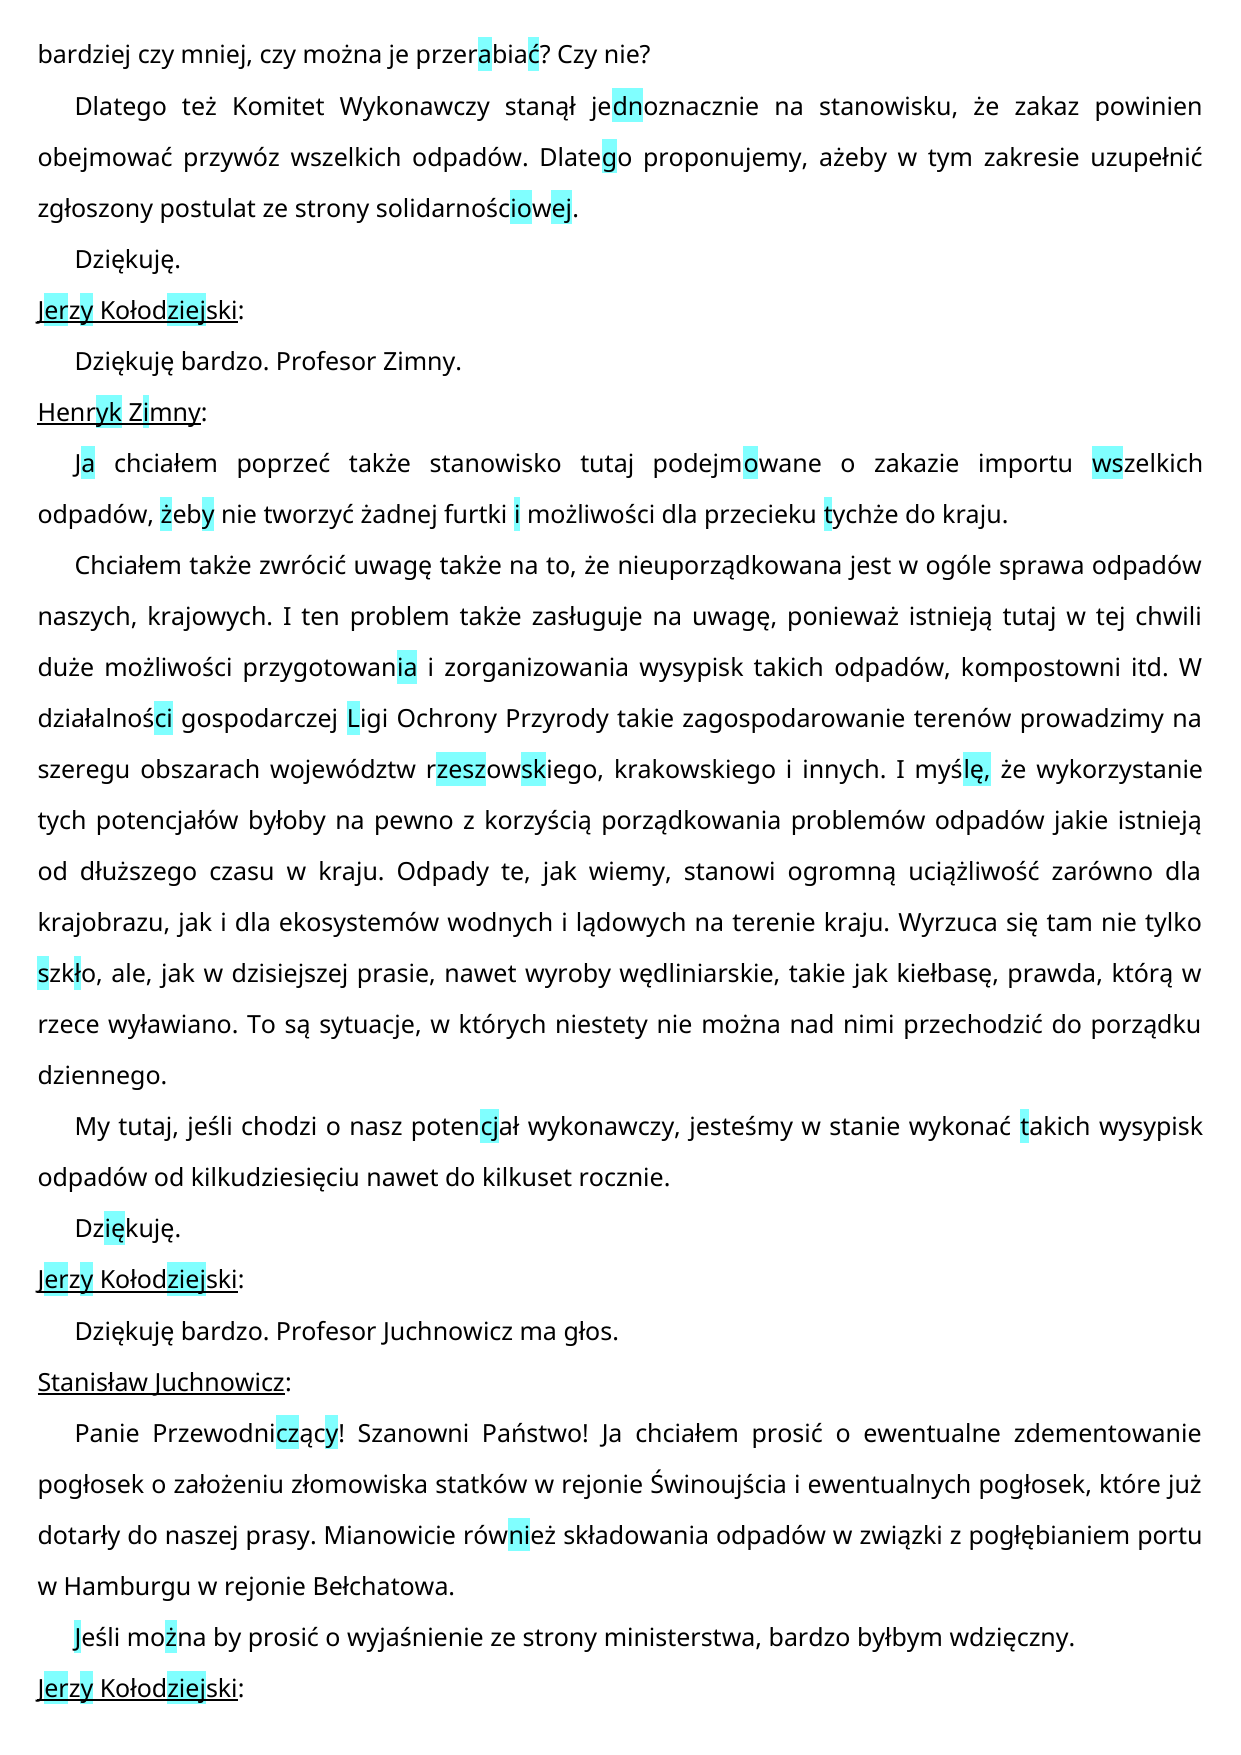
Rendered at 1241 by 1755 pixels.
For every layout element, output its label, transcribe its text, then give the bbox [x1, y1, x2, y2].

text Panie Przewodniczący! Szanowni Państwo! Ja chciałem prosić o ewentualne zdementowanie pogłosek o założeniu złomowiska statków w rejonie Świnoujścia i ewentualnych pogłosek, które już dotarły do naszej prasy. Mianowicie również składowania odpadów w związki z pogłębianiem portu w Hamburgu w rejonie Bełchatowa. [37, 1415, 1203, 1602]
text bardziej czy mniej, czy można je przerabiać? Czy nie? [37, 37, 1203, 71]
text Jerzy Kołodziejski: [37, 292, 1203, 326]
text Jerzy Kołodziejski: [37, 1671, 1203, 1704]
text Jeśli można by prosić o wyjaśnienie ze strony ministerstwa, bardzo byłbym wdzięczny. [37, 1619, 1203, 1653]
text Ja chciałem poprzeć także stanowisko tutaj podejmowane o zakazie importu wszelkich odpadów, żeby nie tworzyć żadnej furtki i możliwości dla przecieku tychże do kraju. [37, 446, 1203, 531]
subtitle Dziękuję. [37, 1211, 1203, 1245]
text Stanisław Juchnowicz: [37, 1364, 1203, 1398]
text Dziękuję bardzo. Profesor Zimny. [37, 343, 1203, 377]
text Dlatego też Komitet Wykonawczy stanął jednoznacznie na stanowisku, że zakaz powinien obejmować przywóz wszelkich odpadów. Dlatego proponujemy, ażeby w tym zakresie uzupełnić zgłoszony postulat ze strony solidarnościowej. [37, 88, 1203, 224]
text Chciałem także zwrócić uwagę także na to, że nieuporządkowana jest w ogóle sprawa odpadów naszych, krajowych. I ten problem także zasługuje na uwagę, ponieważ istnieją tutaj w tej chwili duże możliwości przygotowania i zorganizowania wysypisk takich odpadów, kompostowni itd. W działalności gospodarczej Ligi Ochrony Przyrody takie zagospodarowanie terenów prowadzimy na szeregu obszarach województw rzeszowskiego, krakowskiego i innych. I myślę, że wykorzystanie tych potencjałów byłoby na pewno z korzyścią porządkowania problemów odpadów jakie istnieją od dłuższego czasu w kraju. Odpady te, jak wiemy, stanowi ogromną uciążliwość zarówno dla krajobrazu, jak i dla ekosystemów wodnych i lądowych na terenie kraju. Wyrzuca się tam nie tylko szkło, ale, jak w dzisiejszej prasie, nawet wyroby wędliniarskie, takie jak kiełbasę, prawda, którą w rzece wyławiano. To są sytuacje, w których niestety nie można nad nimi przechodzić do porządku dziennego. [37, 548, 1203, 1092]
text Henryk Zimny: [37, 394, 1203, 428]
text Dziękuję. [37, 241, 1203, 275]
text My tutaj, jeśli chodzi o nasz potencjał wykonawczy, jesteśmy w stanie wykonać takich wysypisk odpadów od kilkudziesięciu nawet do kilkuset rocznie. [37, 1109, 1203, 1194]
text Dziękuję bardzo. Profesor Juchnowicz ma głos. [37, 1313, 1203, 1347]
text Jerzy Kołodziejski: [37, 1262, 1203, 1296]
